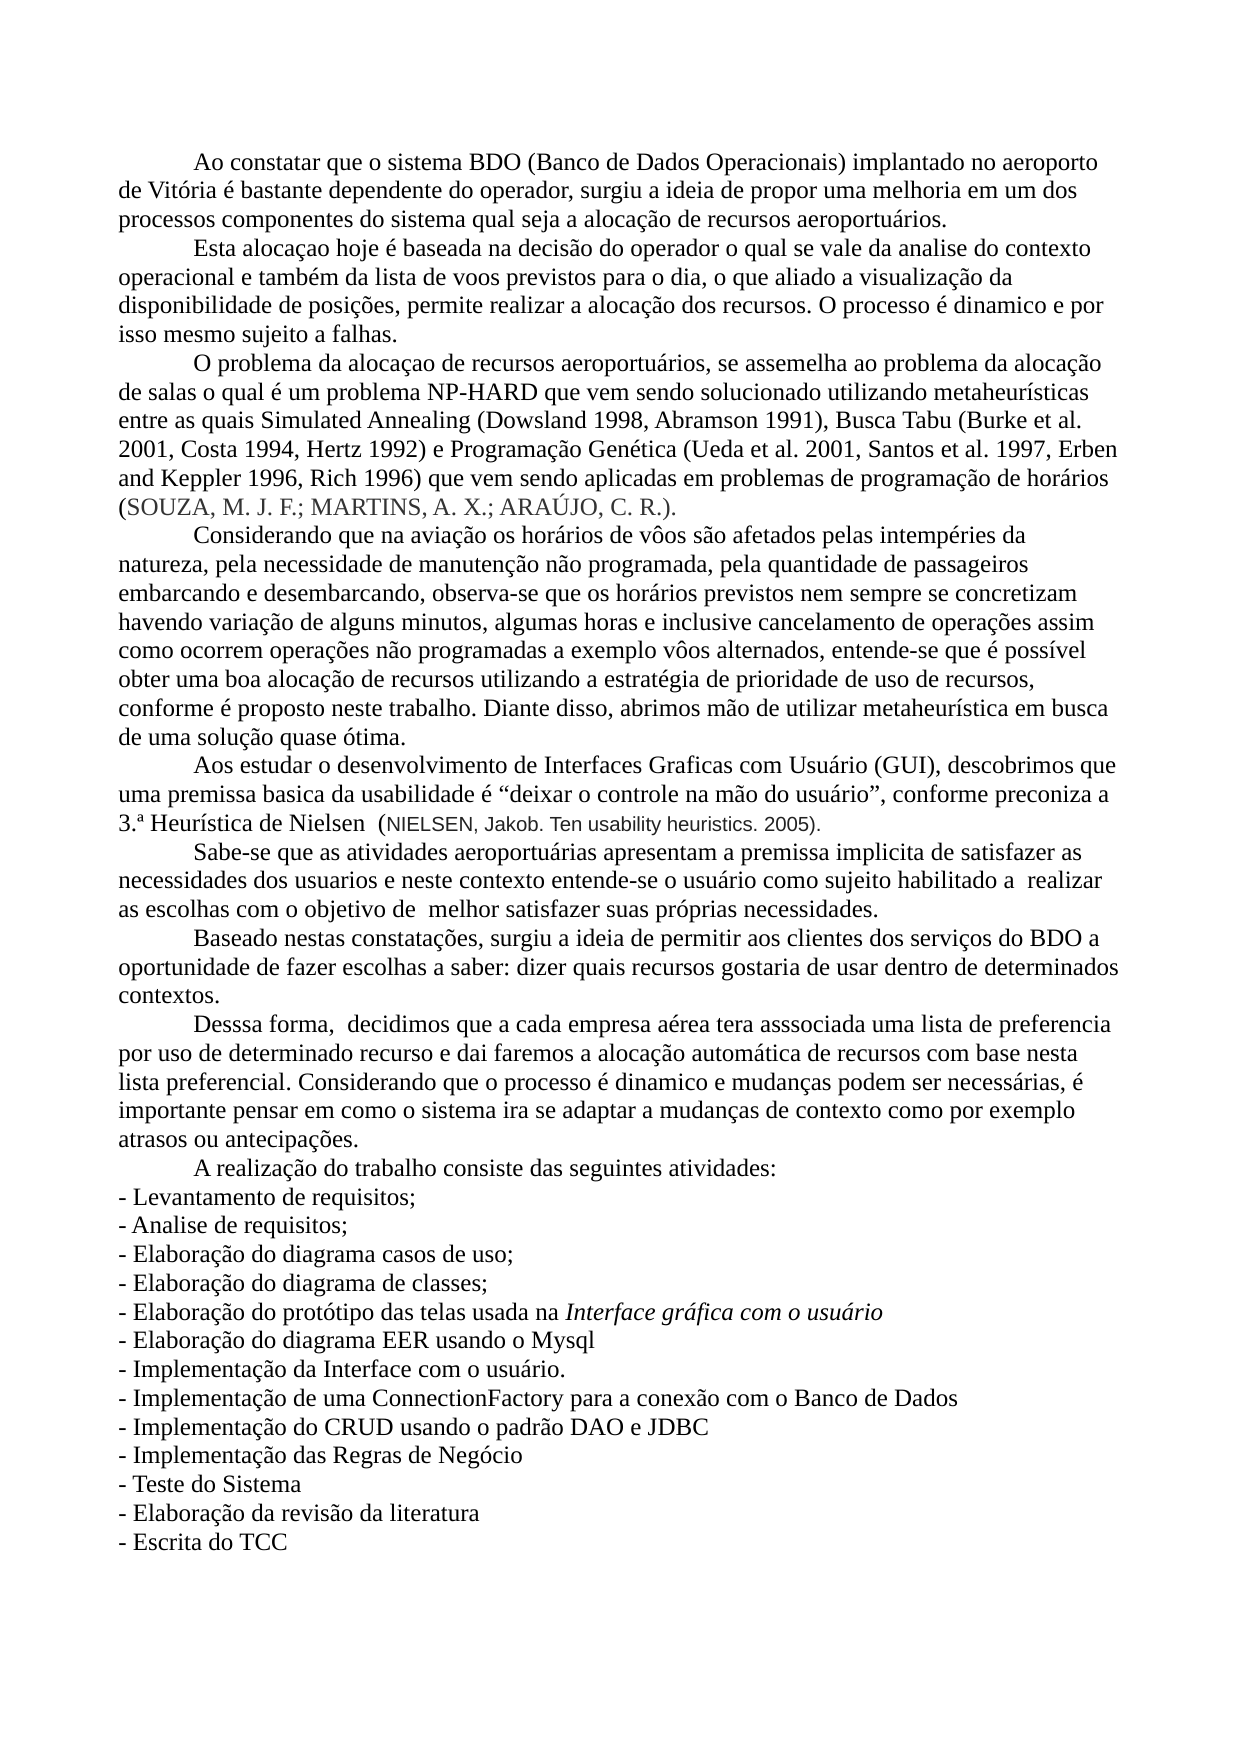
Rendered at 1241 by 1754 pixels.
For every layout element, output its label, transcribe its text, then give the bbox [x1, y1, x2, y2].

text - Implementação do CRUD usando o padrão DAO e JDBC [118, 1412, 1122, 1441]
text Considerando que na aviação os horários de vôos são afetados pelas intempéries da natureza, pela necessidade de manutenção não programada, pela quantidade de passageiros embarcando e desembarcando, observa-se que os horários previstos nem sempre se concretizam havendo variação de alguns minutos, algumas horas e inclusive cancelamento de operações assim como ocorrem operações não programadas a exemplo vôos alternados, entende-se que é possível obter uma boa alocação de recursos utilizando a estratégia de prioridade de uso de recursos, conforme é proposto neste trabalho. Diante disso, abrimos mão de utilizar metaheurística em busca de uma solução quase ótima. [118, 521, 1122, 751]
text Esta alocaçao hoje é baseada na decisão do operador o qual se vale da analise do contexto operacional e também da lista de voos previstos para o dia, o que aliado a visualização da disponibilidade de posições, permite realizar a alocação dos recursos. O processo é dinamico e por isso mesmo sujeito a falhas. [118, 233, 1122, 348]
text O problema da alocaçao de recursos aeroportuários, se assemelha ao problema da alocação de salas o qual é um problema NP-HARD que vem sendo solucionado utilizando metaheurísticas entre as quais Simulated Annealing (Dowsland 1998, Abramson 1991), Busca Tabu (Burke et al. 2001, Costa 1994, Hertz 1992) e Programação Genética (Ueda et al. 2001, Santos et al. 1997, Erben and Keppler 1996, Rich 1996) que vem sendo aplicadas em problemas de programação de horários (SOUZA, M. J. F.; MARTINS, A. X.; ARAÚJO, C. R.). [118, 348, 1122, 521]
text - Escrita do TCC [118, 1527, 1122, 1556]
text Sabe-se que as atividades aeroportuárias apresentam a premissa implicita de satisfazer as necessidades dos usuarios e neste contexto entende-se o usuário como sujeito habilitado a realizar as escolhas com o objetivo de melhor satisfazer suas próprias necessidades. [118, 837, 1122, 923]
text Baseado nestas constatações, surgiu a ideia de permitir aos clientes dos serviços do BDO a oportunidade de fazer escolhas a saber: dizer quais recursos gostaria de usar dentro de determinados contextos. [118, 923, 1122, 1009]
text - Elaboração da revisão da literatura [118, 1498, 1122, 1527]
text - Implementação de uma ConnectionFactory para a conexão com o Banco de Dados [118, 1383, 1122, 1412]
text - Elaboração do diagrama casos de uso; [118, 1239, 1122, 1268]
text A realização do trabalho consiste das seguintes atividades: [118, 1153, 1122, 1182]
text Ao constatar que o sistema BDO (Banco de Dados Operacionais) implantado no aeroporto de Vitória é bastante dependente do operador, surgiu a ideia de propor uma melhoria em um dos processos componentes do sistema qual seja a alocação de recursos aeroportuários. [118, 147, 1122, 233]
text - Teste do Sistema [118, 1469, 1122, 1498]
text - Levantamento de requisitos; [118, 1182, 1122, 1211]
text - Analise de requisitos; [118, 1211, 1122, 1239]
text Aos estudar o desenvolvimento de Interfaces Graficas com Usuário (GUI), descobrimos que uma premissa basica da usabilidade é “deixar o controle na mão do usuário”, conforme preconiza a 3.ª Heurística de Nielsen (NIELSEN, Jakob. Ten usability heuristics. 2005). [118, 751, 1122, 837]
text Desssa forma, decidimos que a cada empresa aérea tera asssociada uma lista de preferencia por uso de determinado recurso e dai faremos a alocação automática de recursos com base nesta lista preferencial. Considerando que o processo é dinamico e mudanças podem ser necessárias, é importante pensar em como o sistema ira se adaptar a mudanças de contexto como por exemplo atrasos ou antecipações. [118, 1009, 1122, 1153]
text - Implementação da Interface com o usuário. [118, 1354, 1122, 1383]
text - Elaboração do diagrama EER usando o Mysql [118, 1326, 1122, 1354]
text - Elaboração do diagrama de classes; [118, 1268, 1122, 1297]
text - Elaboração do protótipo das telas usada na Interface gráfica com o usuário [118, 1297, 1122, 1326]
text - Implementação das Regras de Negócio [118, 1441, 1122, 1469]
